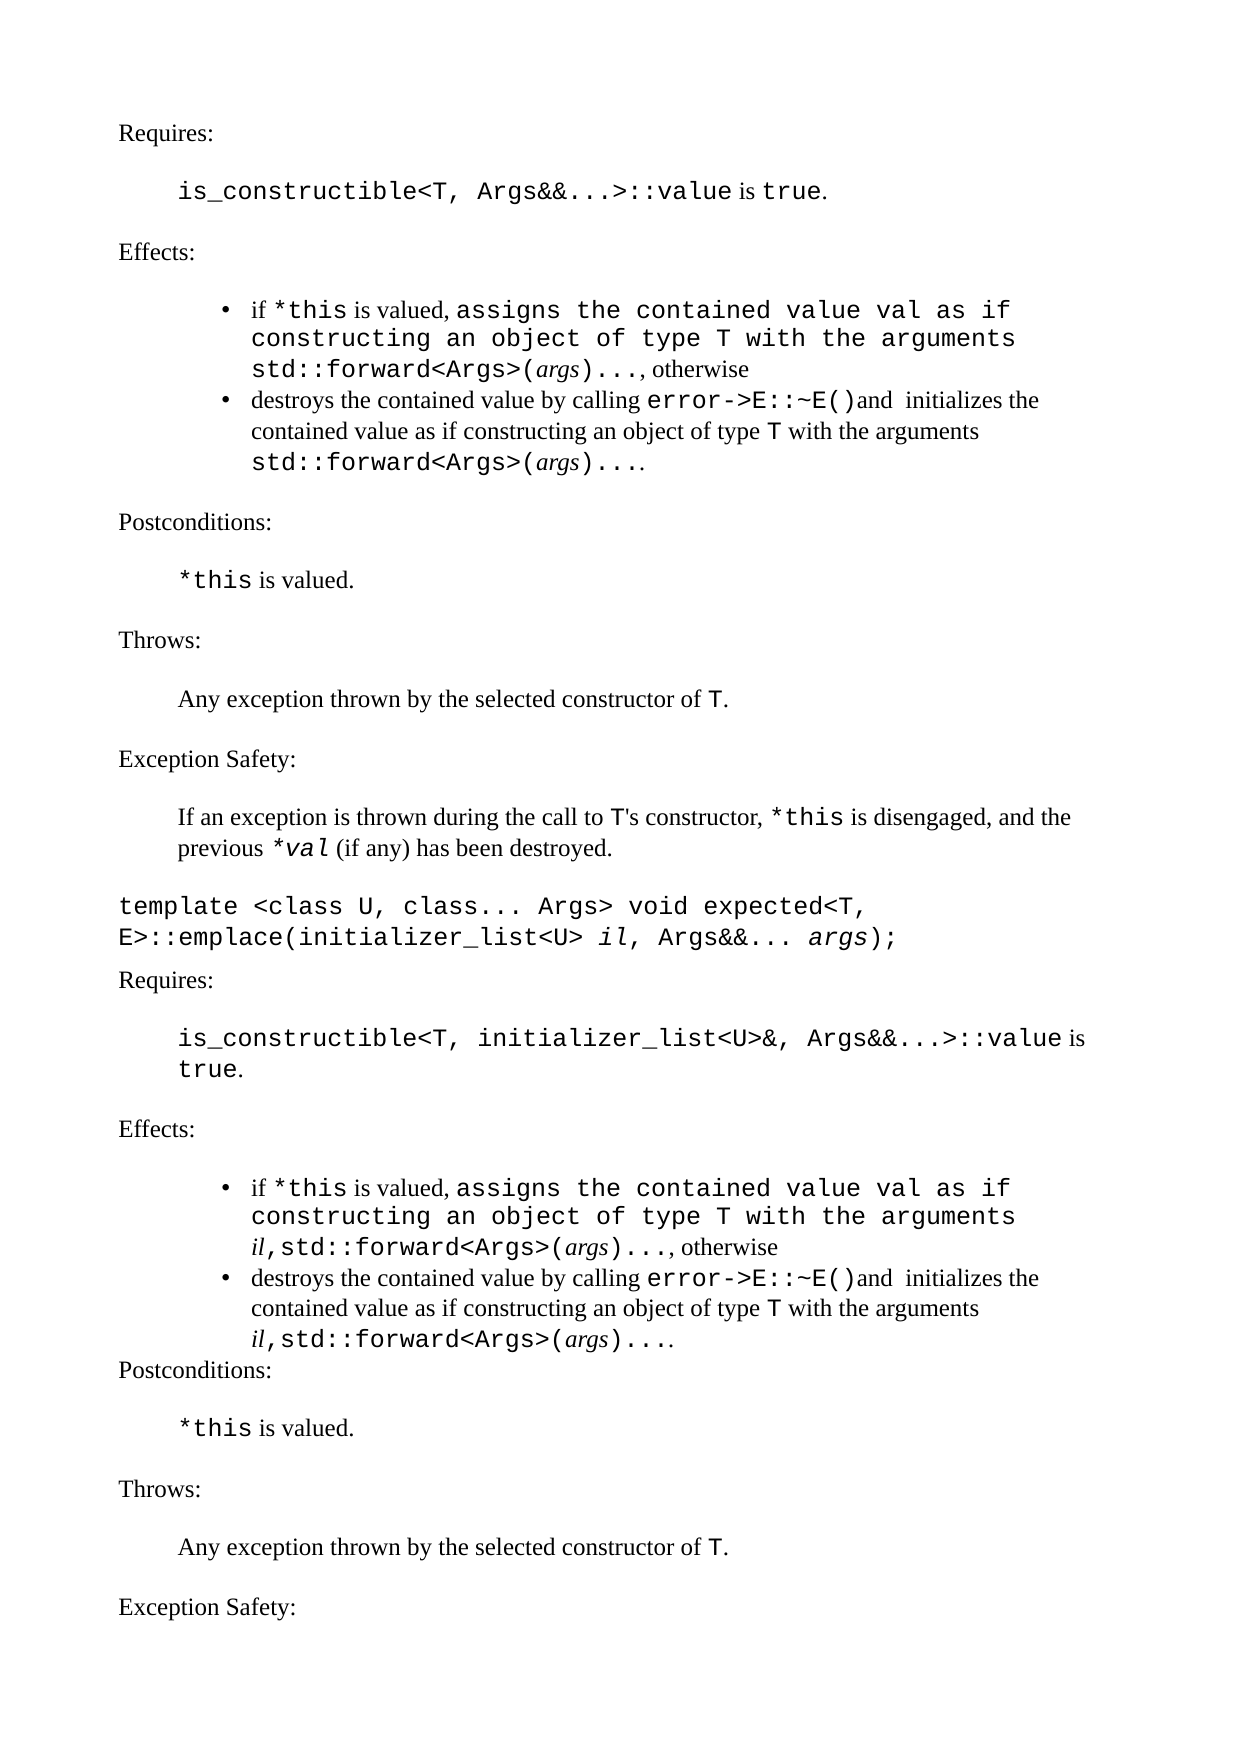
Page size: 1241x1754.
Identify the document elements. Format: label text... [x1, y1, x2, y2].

subtitle Effects: [118, 1114, 1122, 1143]
list *this is valued. [177, 565, 1122, 596]
subtitle Requires: [118, 118, 1122, 147]
text template <class U, class... Args> void expected<T, E>::emplace(initializer_list<U> il, Args&&... args); [118, 893, 1122, 952]
subtitle Throws: [118, 1474, 1122, 1502]
list If an exception is thrown during the call to T's constructor, *this is disengaged, and the previous *val (if any) has been destroyed. [177, 802, 1122, 864]
subtitle Exception Safety: [118, 1592, 1122, 1621]
subtitle Throws: [118, 625, 1122, 654]
list is_constructible<T, initializer_list<U>&, Args&&...>::value is true. [177, 1023, 1122, 1085]
list destroys the contained value by calling error->E::~E()and initializes the contained value as if constructing an object of type T with the arguments std::forward<Args>(args).... [221, 385, 1122, 477]
subtitle Exception Safety: [118, 744, 1122, 773]
list if *this is valued, assigns the contained value val as if constructing an object of type T with the arguments il,std::forward<Args>(args)..., otherwise [221, 1173, 1122, 1263]
list Any exception thrown by the selected constructor of T. [177, 1532, 1122, 1563]
subtitle Requires: [118, 965, 1122, 994]
subtitle Postconditions: [118, 507, 1122, 536]
list *this is valued. [177, 1413, 1122, 1444]
subtitle Effects: [118, 237, 1122, 265]
list is_constructible<T, Args&&...>::value is true. [177, 176, 1122, 207]
list Any exception thrown by the selected constructor of T. [177, 684, 1122, 714]
subtitle Postconditions: [118, 1355, 1122, 1384]
list if *this is valued, assigns the contained value val as if constructing an object of type T with the arguments std::forward<Args>(args)..., otherwise [221, 295, 1122, 385]
list destroys the contained value by calling error->E::~E()and initializes the contained value as if constructing an object of type T with the arguments il,std::forward<Args>(args).... [221, 1263, 1122, 1355]
